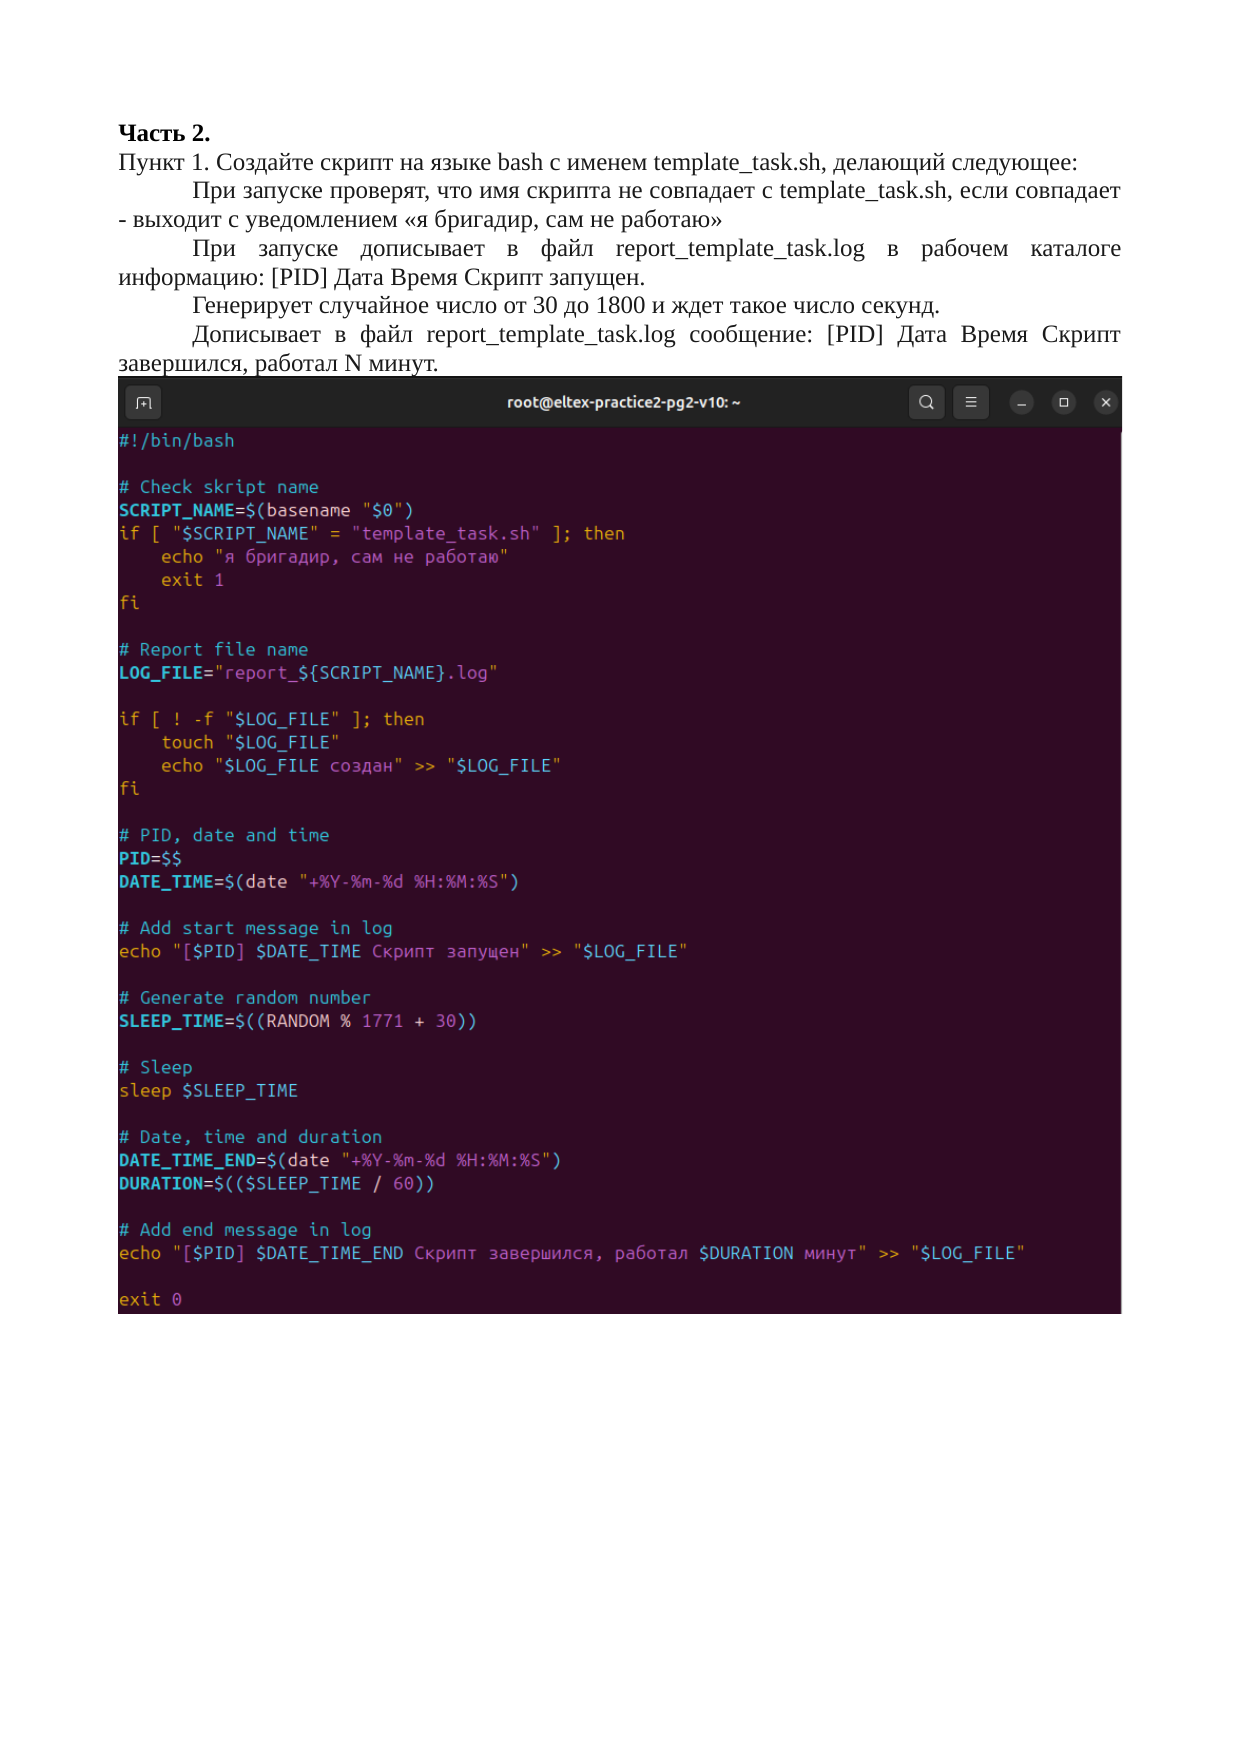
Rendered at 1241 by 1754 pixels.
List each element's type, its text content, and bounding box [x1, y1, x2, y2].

text Часть 2. [118, 118, 1122, 147]
text Пункт 1. Создайте скрипт на языке bash с именем template_task.sh, делающий следующее: [118, 147, 1122, 176]
text При запуске проверят, что имя скрипта не совпадает с template_task.sh, если совпадает - выходит с уведомлением «я бригадир, сам не работаю» [118, 176, 1122, 233]
text Генерирует случайное число от 30 до 1800 и ждет такое число секунд. [118, 291, 1122, 319]
text При запуске дописывает в файл report_template_task.log в рабочем каталоге информацию: [PID] Дата Время Скрипт запущен. [118, 233, 1122, 291]
text Дописывает в файл report_template_task.log сообщение: [PID] Дата Время Скрипт завершился, работал N минут. [118, 319, 1122, 376]
picture [118, 376, 1123, 1314]
